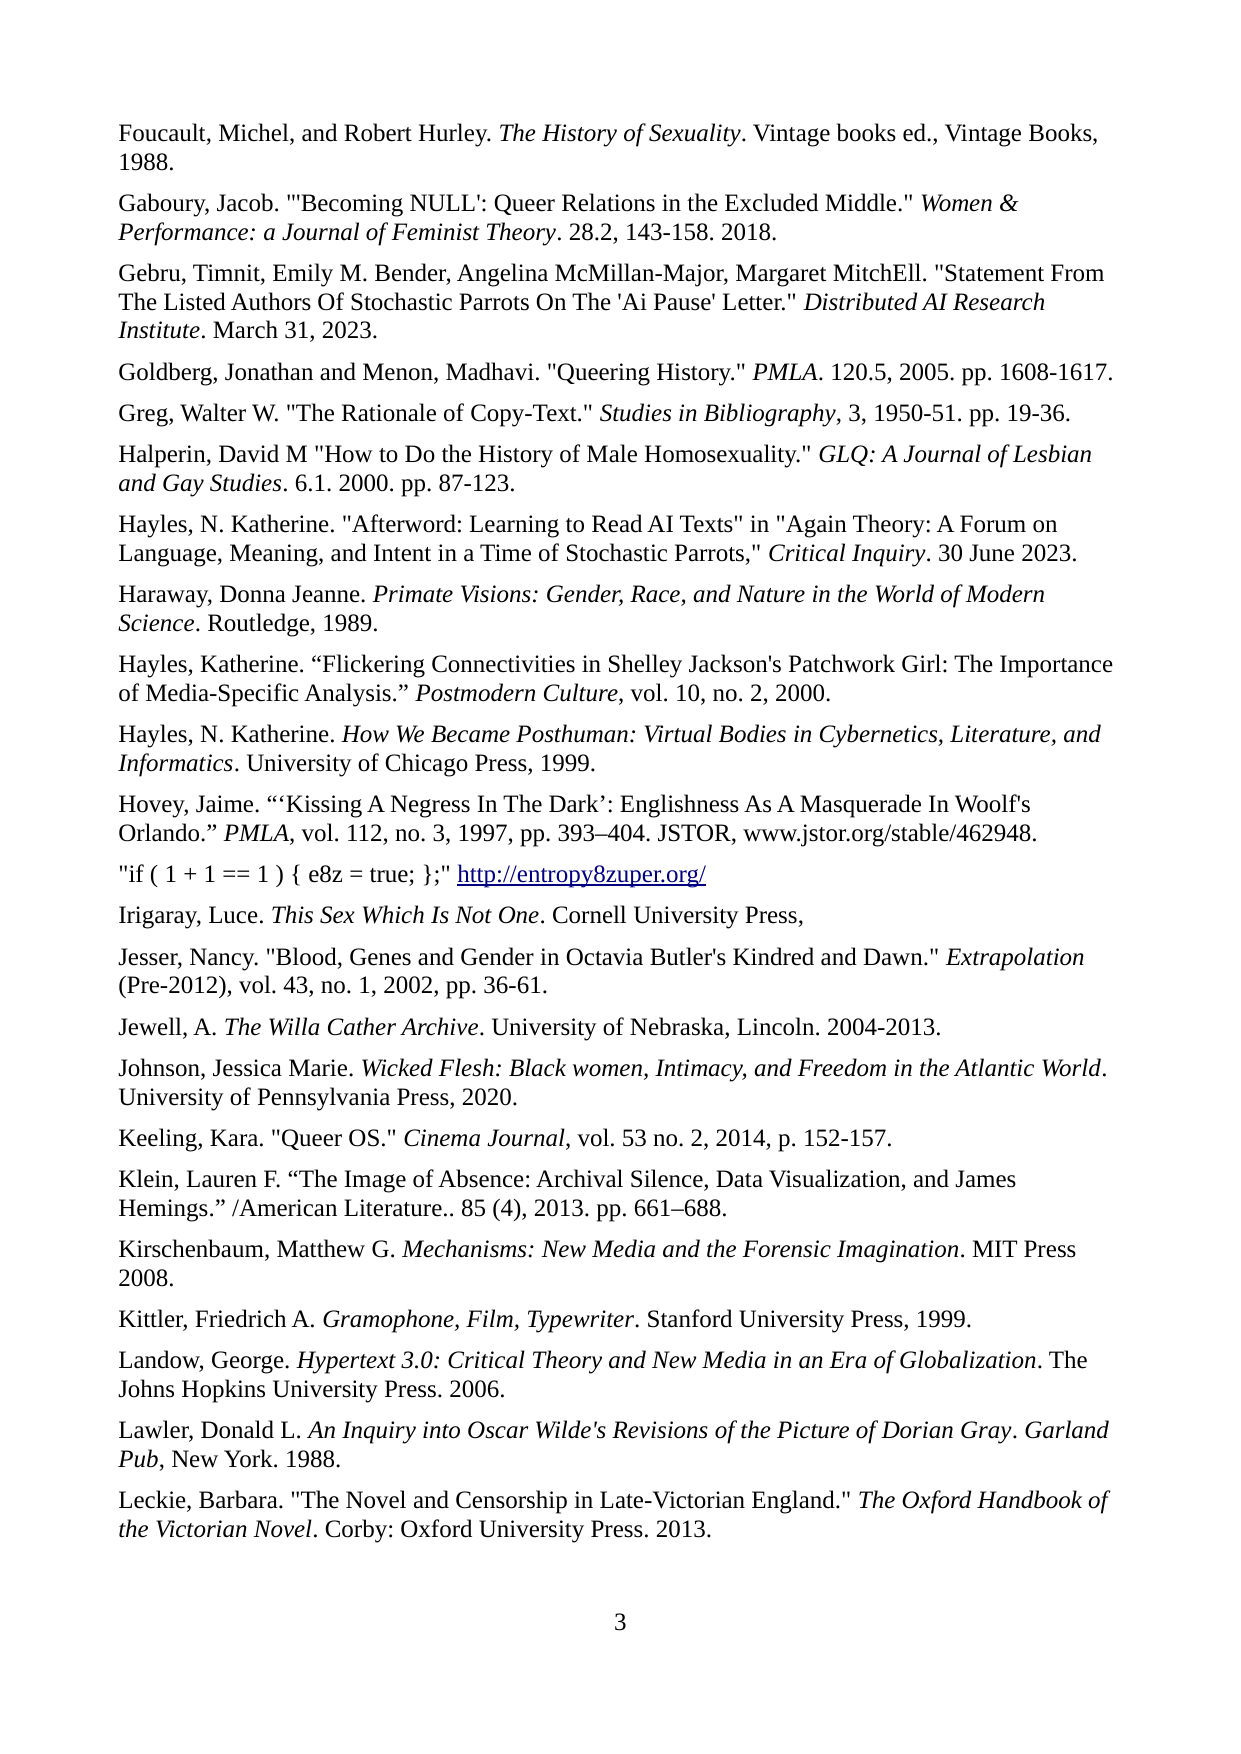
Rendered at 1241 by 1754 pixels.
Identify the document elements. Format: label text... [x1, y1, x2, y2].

text Kirschenbaum, Matthew G. Mechanisms: New Media and the Forensic Imagination. MIT Press 2008. [118, 1234, 1122, 1292]
text Kittler, Friedrich A. Gramophone, Film, Typewriter. Stanford University Press, 1999. [118, 1304, 1122, 1333]
text Hayles, Katherine. “Flickering Connectivities in Shelley Jackson's Patchwork Girl: The Importance of Media-Specific Analysis.” Postmodern Culture, vol. 10, no. 2, 2000. [118, 649, 1122, 707]
text Halperin, David M "How to Do the History of Male Homosexuality." GLQ: A Journal of Lesbian and Gay Studies. 6.1. 2000. pp. 87-123. [118, 439, 1122, 497]
text Irigaray, Luce. This Sex Which Is Not One. Cornell University Press, [118, 901, 1122, 929]
text Goldberg, Jonathan and Menon, Madhavi. "Queering History." PMLA. 120.5, 2005. pp. 1608-1617. [118, 357, 1122, 386]
text Hayles, N. Katherine. How We Became Posthuman: Virtual Bodies in Cybernetics, Literature, and Informatics. University of Chicago Press, 1999. [118, 719, 1122, 777]
text Jesser, Nancy. "Blood, Genes and Gender in Octavia Butler's Kindred and Dawn." Extrapolation (Pre-2012), vol. 43, no. 1, 2002, pp. 36-61. [118, 942, 1122, 999]
text Landow, George. Hypertext 3.0: Critical Theory and New Media in an Era of Globalization. The Johns Hopkins University Press. 2006. [118, 1346, 1122, 1403]
text Klein, Lauren F. “The Image of Absence: Archival Silence, Data Visualization, and James Hemings.” /American Literature.. 85 (4), 2013. pp. 661–688. [118, 1164, 1122, 1222]
text Foucault, Michel, and Robert Hurley. The History of Sexuality. Vintage books ed., Vintage Books, 1988. [118, 118, 1122, 176]
text Hayles, N. Katherine. "Afterword: Learning to Read AI Texts" in "Again Theory: A Forum on Language, Meaning, and Intent in a Time of Stochastic Parrots," Critical Inquiry. 30 June 2023. [118, 509, 1122, 567]
text Leckie, Barbara. "The Novel and Censorship in Late-Victorian England." The Oxford Handbook of the Victorian Novel. Corby: Oxford University Press. 2013. [118, 1486, 1122, 1543]
text Keeling, Kara. "Queer OS." Cinema Journal, vol. 53 no. 2, 2014, p. 152-157. [118, 1123, 1122, 1152]
text Greg, Walter W. "The Rationale of Copy-Text." Studies in Bibliography, 3, 1950-51. pp. 19-36. [118, 398, 1122, 427]
text Jewell, A. The Willa Cather Archive. University of Nebraska, Lincoln. 2004-2013. [118, 1012, 1122, 1041]
text Gaboury, Jacob. "'Becoming NULL': Queer Relations in the Excluded Middle." Women & Performance: a Journal of Feminist Theory. 28.2, 143-158. 2018. [118, 188, 1122, 246]
text Gebru, Timnit, Emily M. Bender, Angelina McMillan-Major, Margaret MitchEll. "Statement From The Listed Authors Of Stochastic Parrots On The 'Ai Pause' Letter." Distributed AI Research Institute. March 31, 2023. [118, 258, 1122, 344]
text Haraway, Donna Jeanne. Primate Visions: Gender, Race, and Nature in the World of Modern Science. Routledge, 1989. [118, 579, 1122, 637]
text Hovey, Jaime. “‘Kissing A Negress In The Dark’: Englishness As A Masquerade In Woolf's Orlando.” PMLA, vol. 112, no. 3, 1997, pp. 393–404. JSTOR, www.jstor.org/stable/462948. [118, 789, 1122, 847]
text Johnson, Jessica Marie. Wicked Flesh: Black women, Intimacy, and Freedom in the Atlantic World. University of Pennsylvania Press, 2020. [118, 1053, 1122, 1111]
text "if ( 1 + 1 == 1 ) { e8z = true; };" http://entropy8zuper.org/ [118, 859, 1122, 888]
text Lawler, Donald L. An Inquiry into Oscar Wilde's Revisions of the Picture of Dorian Gray. Garland Pub, New York. 1988. [118, 1416, 1122, 1473]
